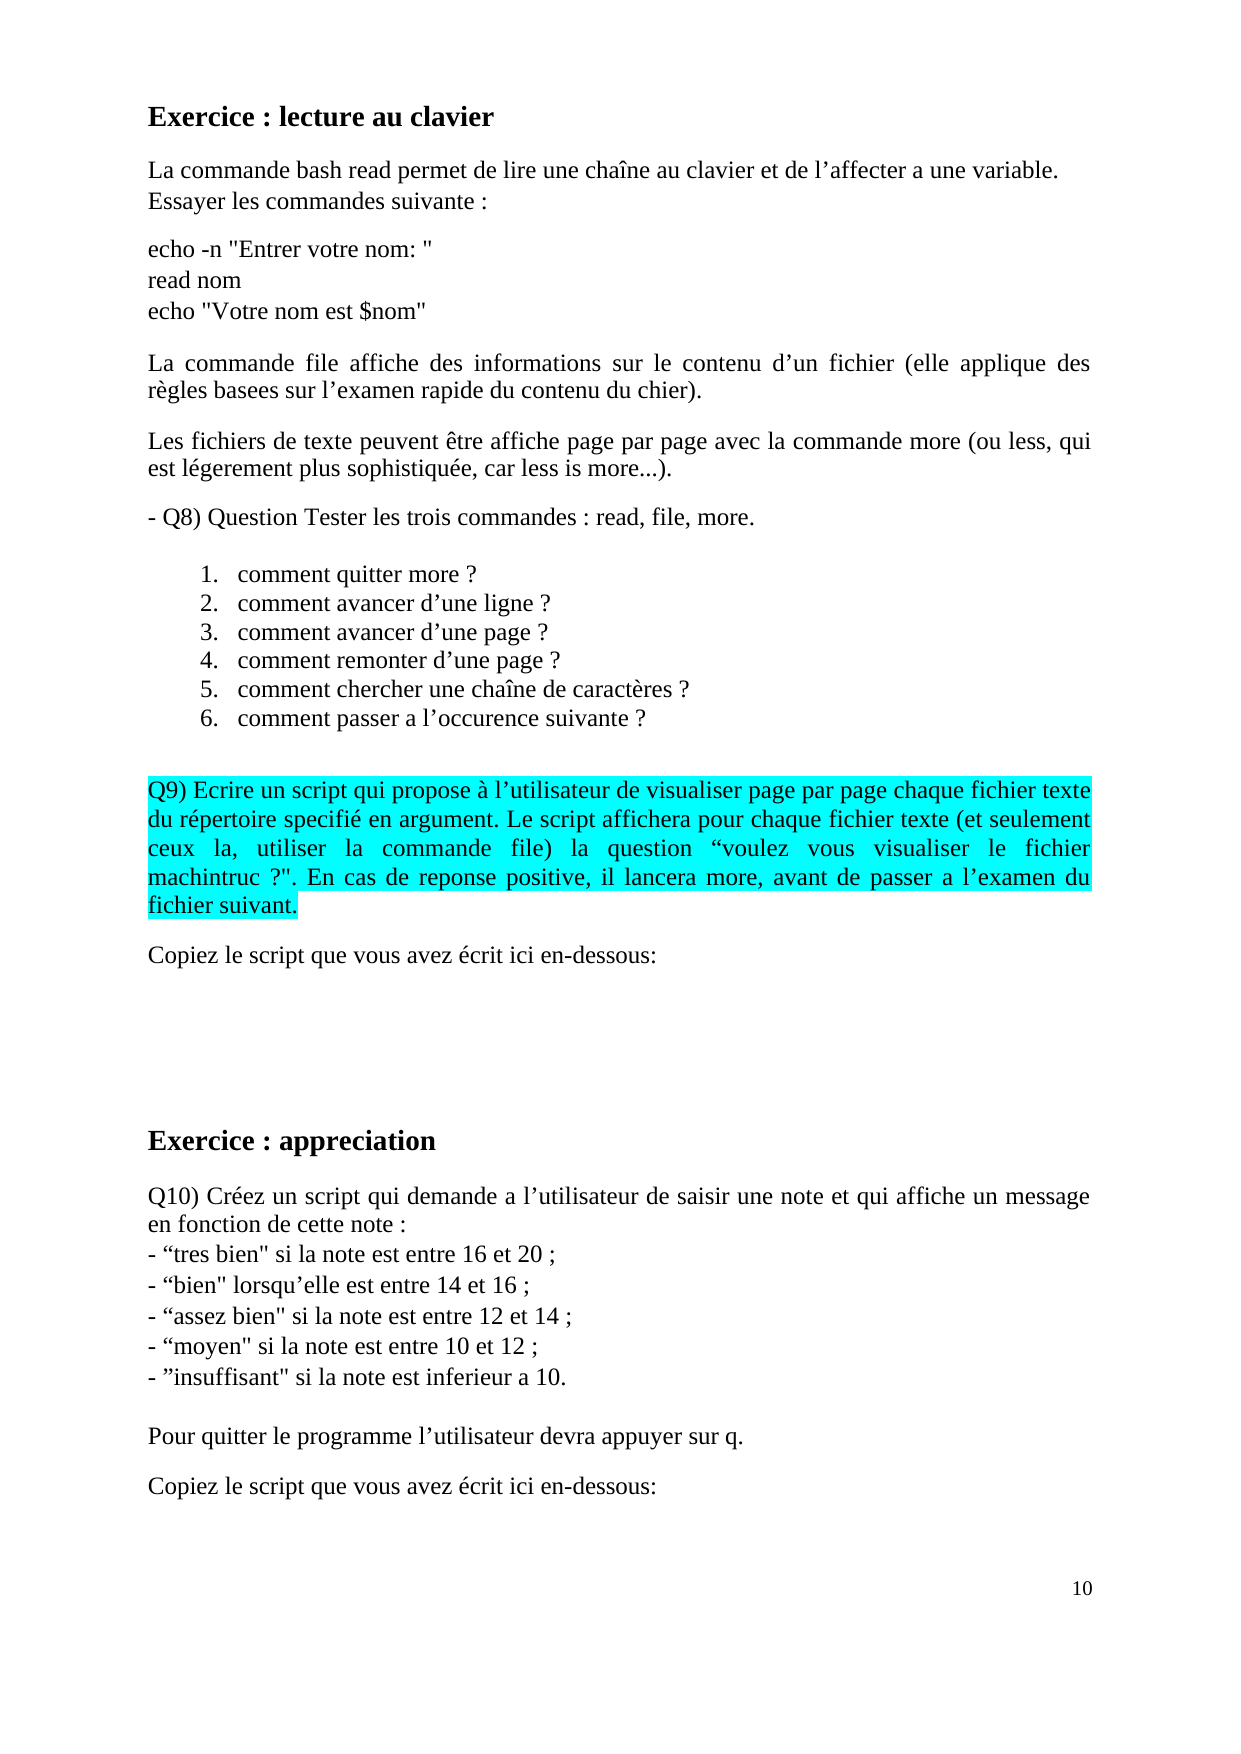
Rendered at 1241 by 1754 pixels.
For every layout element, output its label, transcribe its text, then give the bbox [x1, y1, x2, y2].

text La commande file affiche des informations sur le contenu d’un fichier (elle applique des règles basees sur l’examen rapide du contenu du chier). [148, 349, 1092, 404]
text Copiez le script que vous avez écrit ici en-dessous: [148, 1471, 1092, 1500]
list ”insuffisant" si la note est inferieur a 10. [148, 1362, 1092, 1391]
list comment quitter more ? [200, 559, 1092, 588]
list “bien" lorsqu’elle est entre 14 et 16 ; [148, 1270, 1092, 1299]
text Les fichiers de texte peuvent être affiche page par page avec la commande more (ou less, qui est légerement plus sophistiquée, car less is more...). [148, 427, 1092, 482]
text Pour quitter le programme l’utilisateur devra appuyer sur q. [148, 1421, 1092, 1450]
text echo "Votre nom est $nom" [148, 296, 1092, 324]
list comment passer a l’occurence suivante ? [200, 703, 1092, 732]
text Exercice : appreciation [148, 1123, 1092, 1157]
list comment avancer d’une page ? [200, 617, 1092, 646]
text Q9) Ecrire un script qui propose à l’utilisateur de visualiser page par page chaque fichier texte du répertoire specifié en argument. Le script affichera pour chaque fichier texte (et seulement ceux la, utiliser la commande file) la question “voulez vous visualiser le fichier machintruc ?". En cas de reponse positive, il lancera more, avant de passer a l’examen du fichier suivant. [148, 776, 1092, 919]
text echo -n "Entrer votre nom: " [148, 234, 1092, 263]
text Copiez le script que vous avez écrit ici en-dessous: [148, 940, 1092, 969]
list Q8) Question Tester les trois commandes : read, file, more. [148, 502, 1092, 531]
text Essayer les commandes suivante : [148, 186, 1092, 214]
text read nom [148, 265, 1092, 294]
list comment remonter d’une page ? [200, 646, 1092, 674]
list comment avancer d’une ligne ? [200, 588, 1092, 617]
text La commande bash read permet de lire une chaîne au clavier et de l’affecter a une variable. [148, 155, 1092, 184]
text Exercice : lecture au clavier [148, 99, 1092, 133]
text Q10) Créez un script qui demande a l’utilisateur de saisir une note et qui affiche un message en fonction de cette note : [148, 1183, 1092, 1237]
list “tres bien" si la note est entre 16 et 20 ; [148, 1239, 1092, 1268]
list comment chercher une chaîne de caractères ? [200, 674, 1092, 703]
list “moyen" si la note est entre 10 et 12 ; [148, 1331, 1092, 1360]
list “assez bien" si la note est entre 12 et 14 ; [148, 1301, 1092, 1329]
